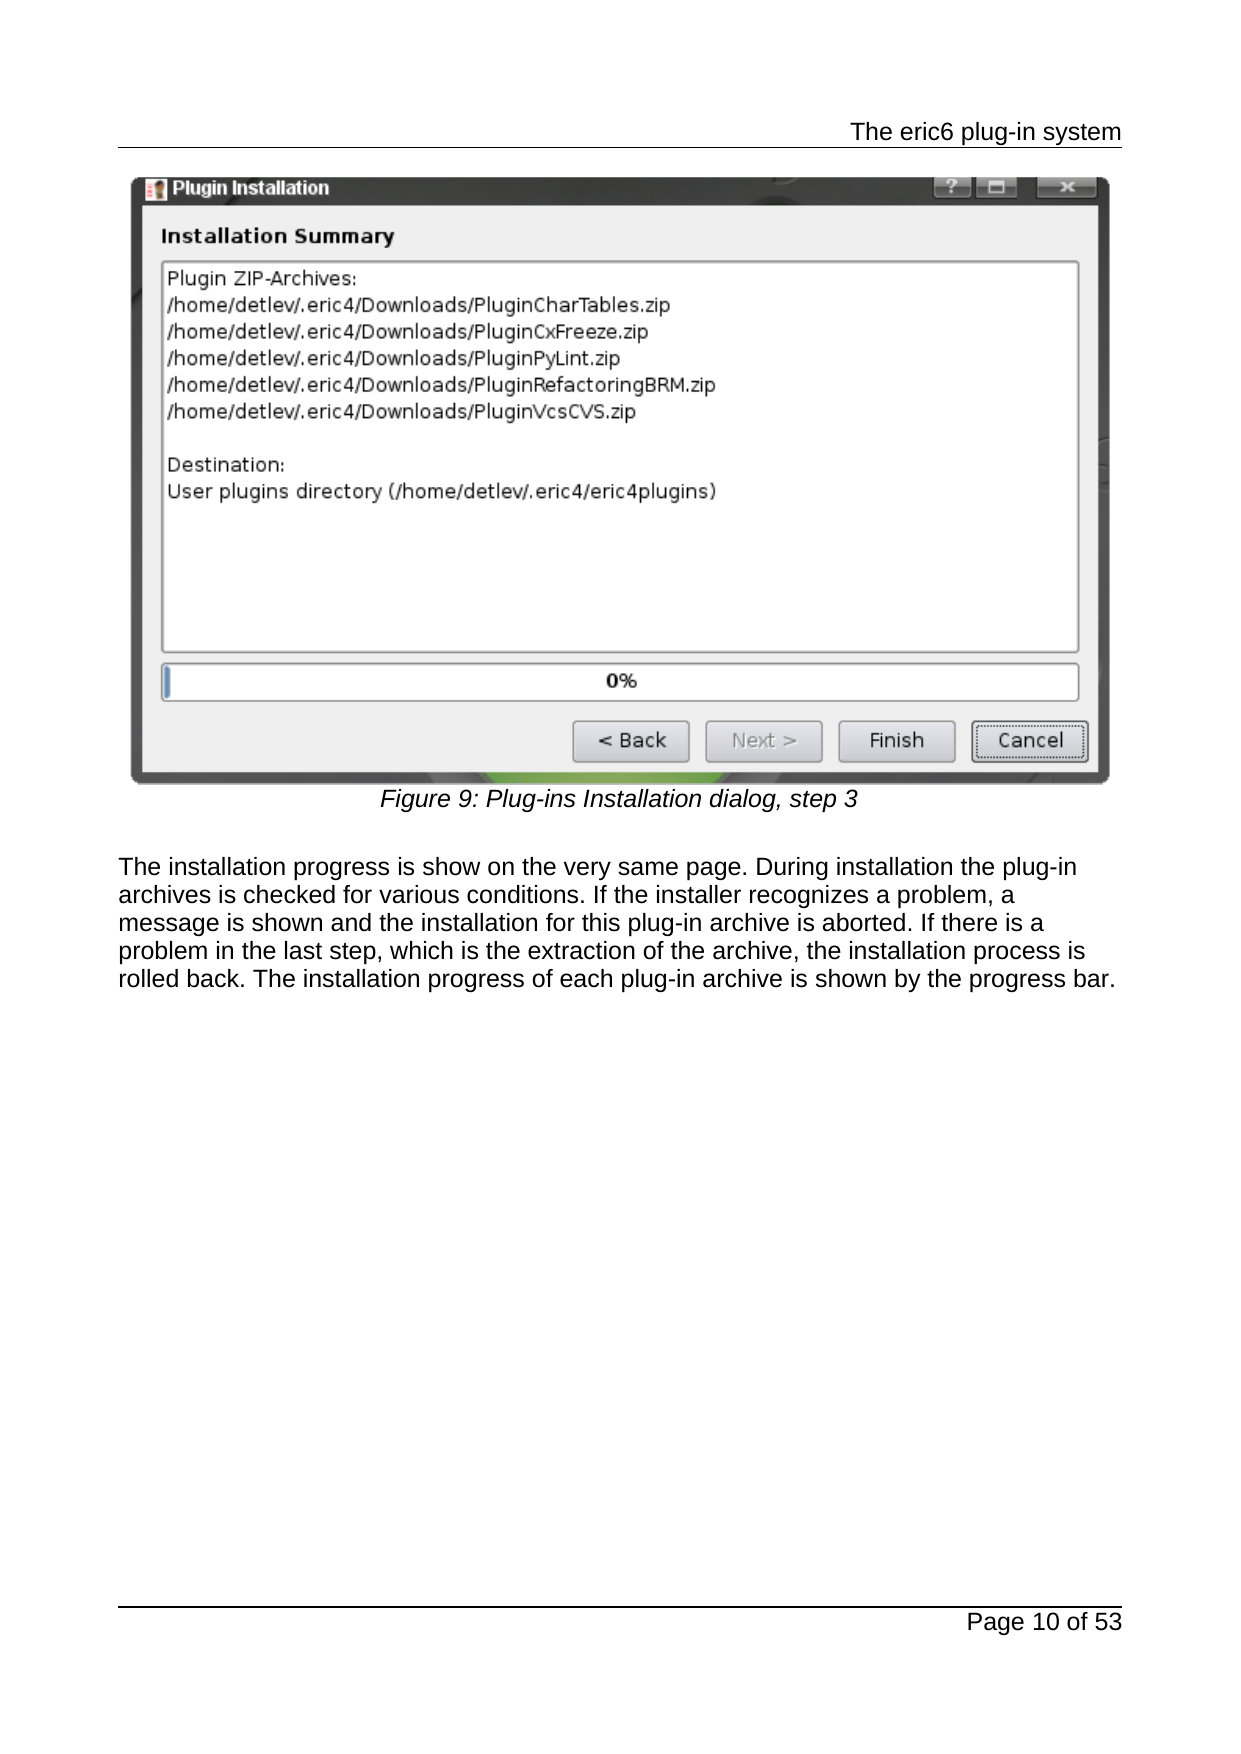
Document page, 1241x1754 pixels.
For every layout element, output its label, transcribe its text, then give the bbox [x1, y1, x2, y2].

text Figure 9: Plug-ins Installation dialog, step 3 [130, 785, 1110, 813]
text The installation progress is show on the very same page. During installation the plug-in archives is checked for various conditions. If the installer recognizes a problem, a message is shown and the installation for this plug-in archive is aborted. If there is a problem in the last step, which is the extraction of the archive, the installation process is rolled back. The installation progress of each plug-in archive is shown by the progress bar. [118, 853, 1122, 993]
picture [130, 177, 1110, 785]
